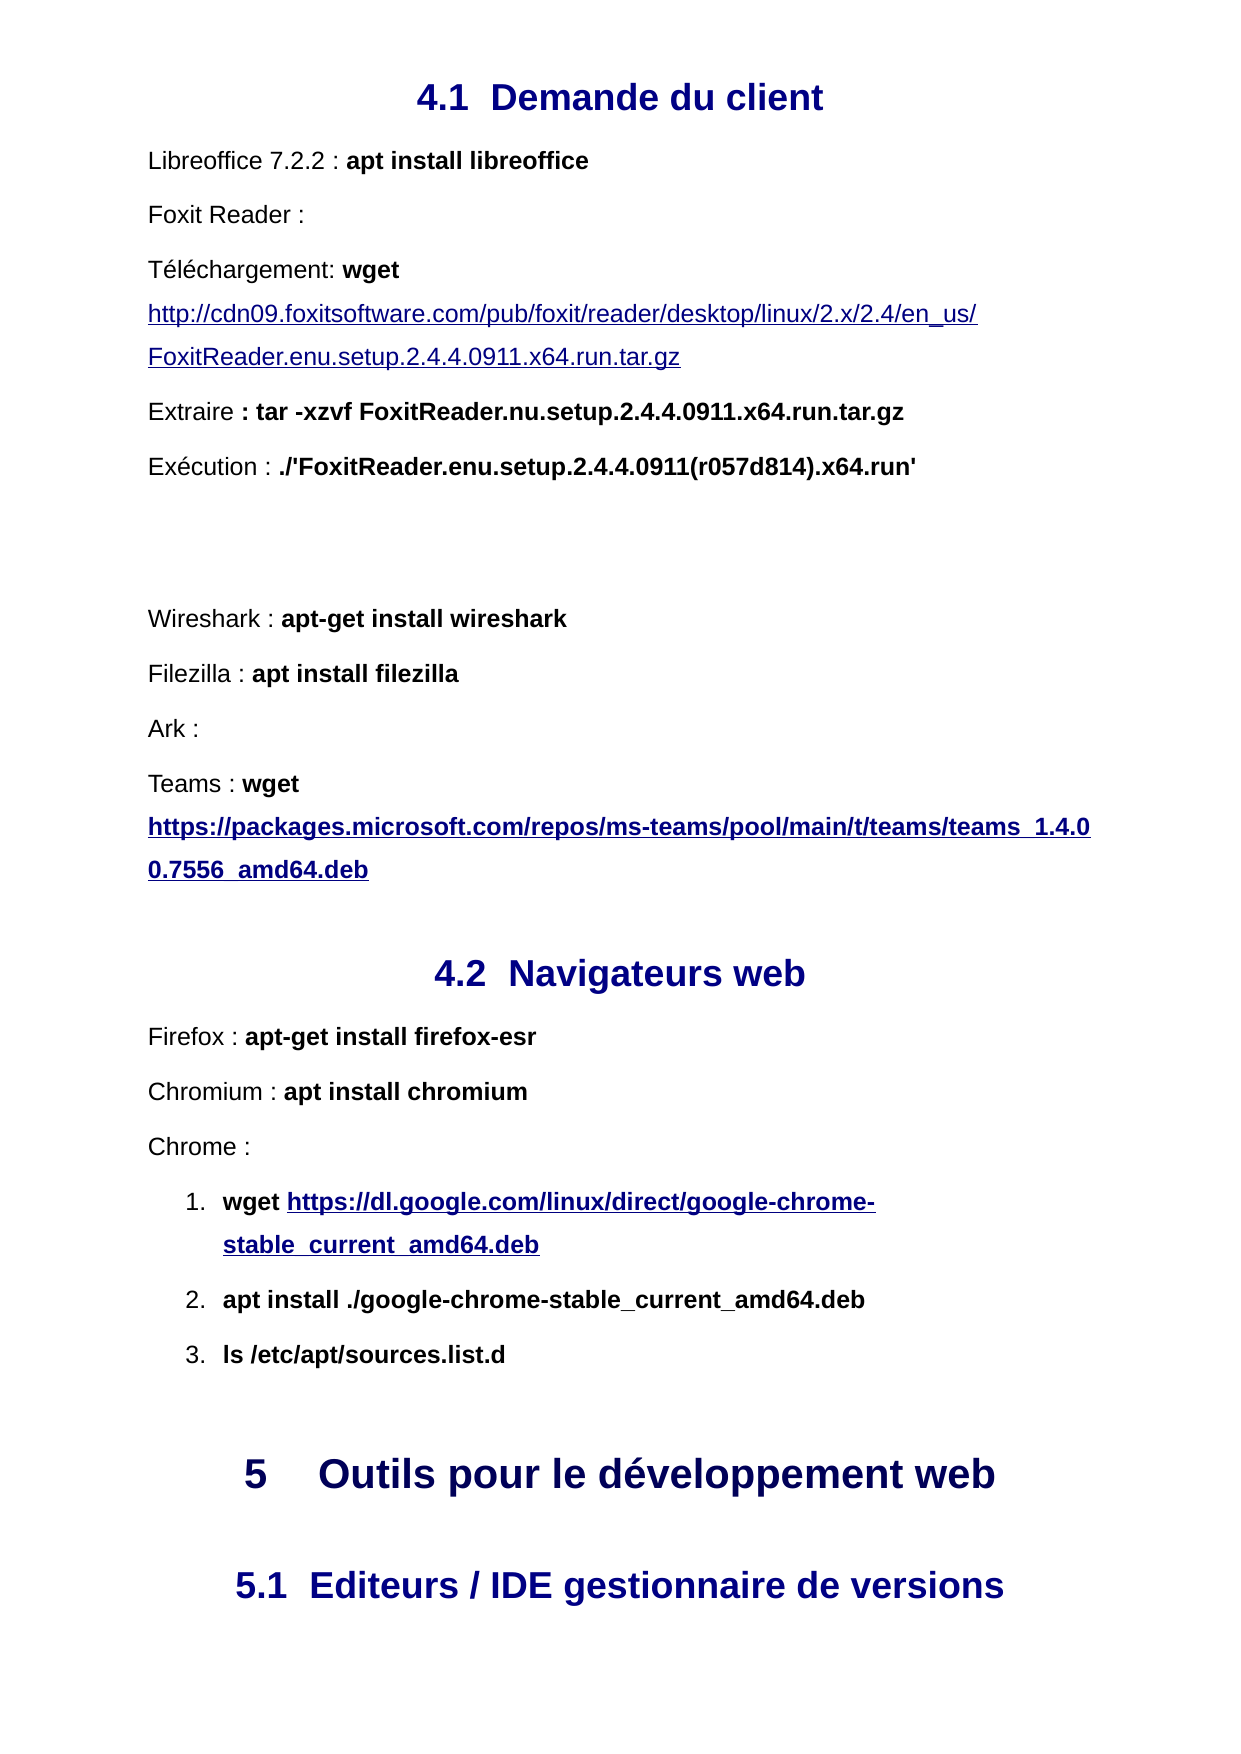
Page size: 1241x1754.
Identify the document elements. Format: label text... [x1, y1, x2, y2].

text Teams : wget https://packages.microsoft.com/repos/ms-teams/pool/main/t/teams/teams_1.4.00.7556_amd64.deb [148, 769, 1093, 884]
text Ark : [148, 714, 1093, 743]
text Filezilla : apt install filezilla [148, 659, 1093, 688]
text Wireshark : apt-get install wireshark [148, 604, 1093, 633]
subtitle Navigateurs web [148, 952, 1093, 995]
text Exécution : ./'FoxitReader.enu.setup.2.4.4.0911(r057d814).x64.run' [148, 451, 1093, 480]
subtitle Demande du client [148, 75, 1093, 118]
text Libreoffice 7.2.2 : apt install libreoffice [148, 146, 1093, 174]
text Chrome : [148, 1132, 1093, 1161]
text Foxit Reader : [148, 201, 1093, 229]
text Téléchargement: wget http://cdn09.foxitsoftware.com/pub/foxit/reader/desktop/linux/2.x/2.4/en_us/FoxitReader.enu.setup.2.4.4.0911.x64.run.tar.gz [148, 255, 1093, 370]
list wget https://dl.google.com/linux/direct/google-chrome-stable_current_amd64.deb [185, 1187, 1093, 1259]
text Firefox : apt-get install firefox-esr [148, 1022, 1093, 1051]
text Chromium : apt install chromium [148, 1077, 1093, 1106]
list apt install ./google-chrome-stable_current_amd64.deb [185, 1285, 1093, 1314]
text Extraire : tar -xzvf FoxitReader.nu.setup.2.4.4.0911.x64.run.tar.gz [148, 397, 1093, 425]
list ls /etc/apt/sources.list.d [185, 1340, 1093, 1368]
subtitle Editeurs / IDE gestionnaire de versions [148, 1563, 1093, 1606]
subtitle Outils pour le développement web [148, 1449, 1093, 1497]
